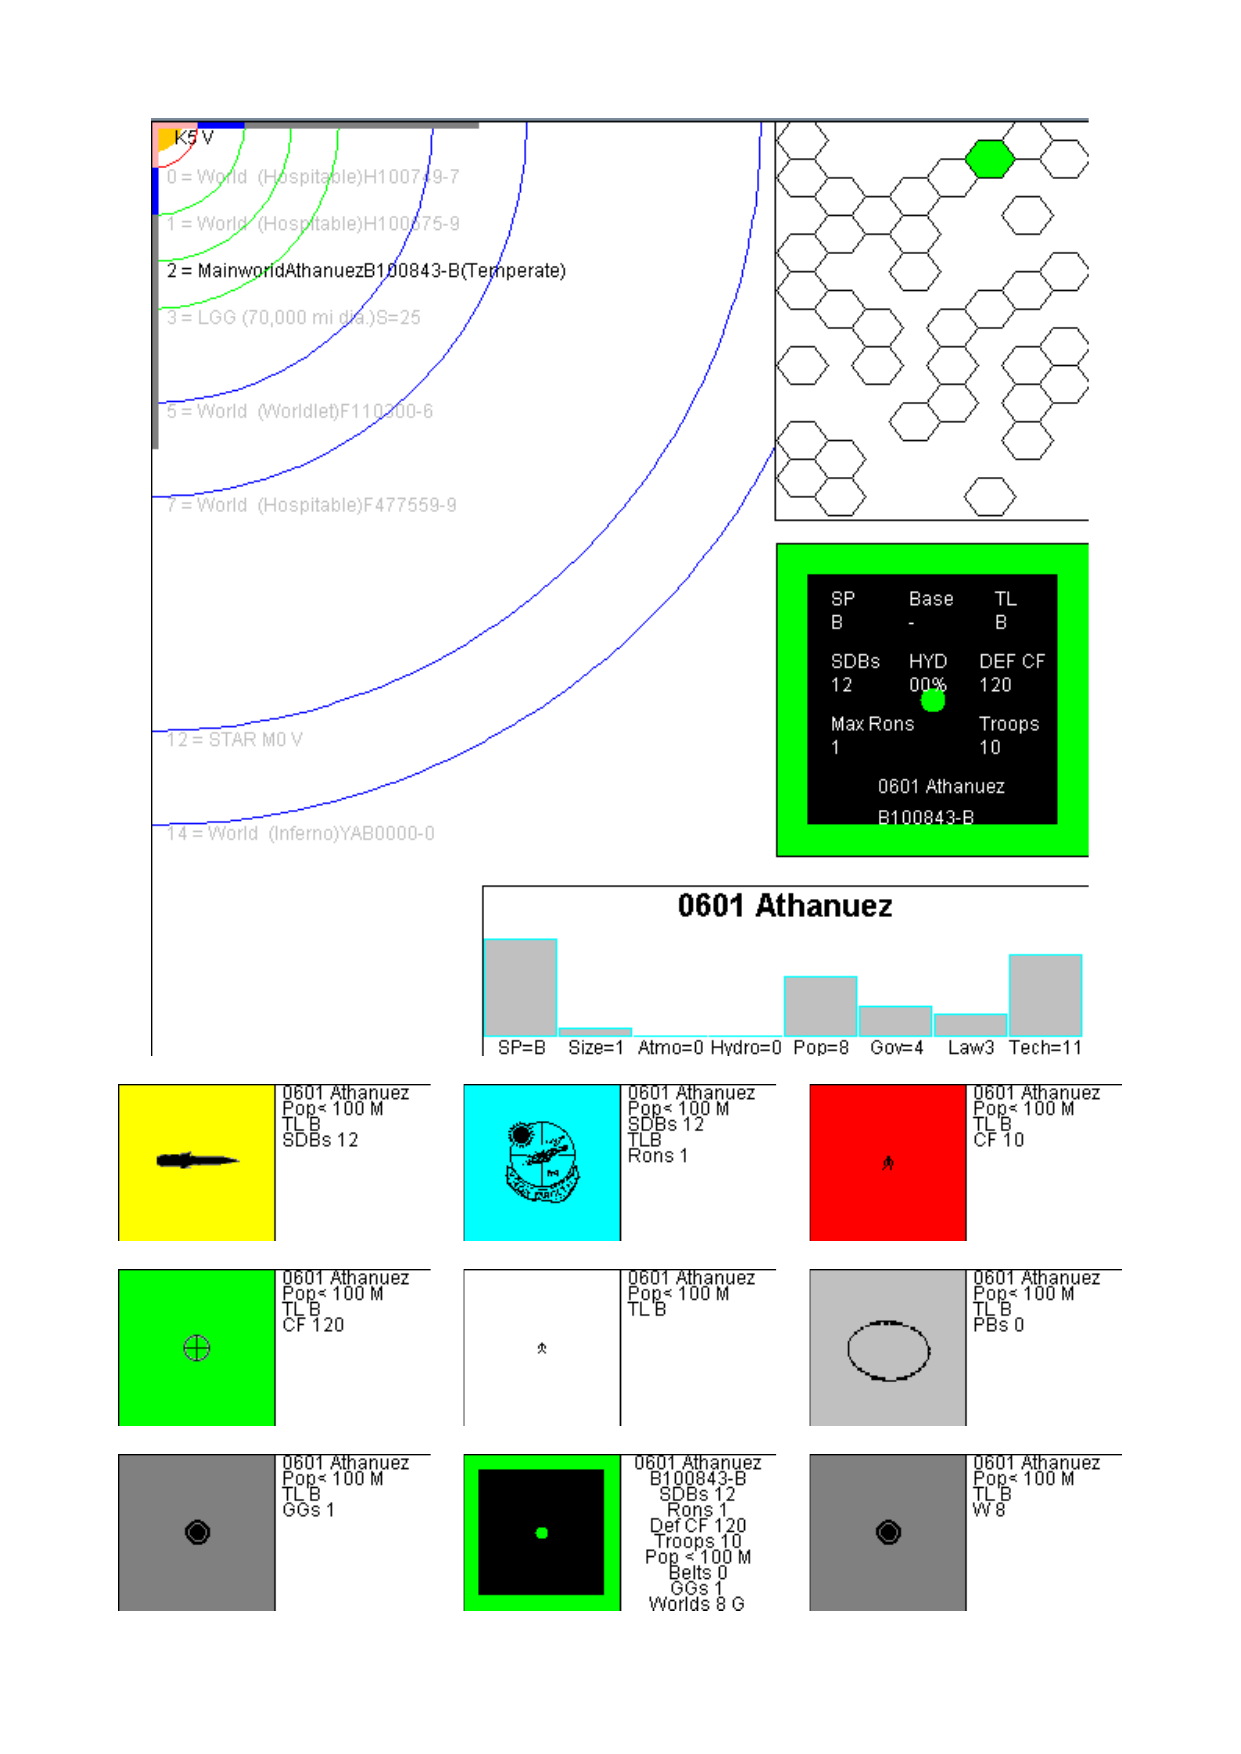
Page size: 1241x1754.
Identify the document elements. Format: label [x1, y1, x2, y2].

picture [463, 1084, 777, 1241]
picture [463, 1454, 777, 1611]
picture [118, 1454, 431, 1611]
picture [118, 1269, 431, 1426]
picture [118, 1084, 431, 1241]
picture [809, 1084, 1122, 1241]
picture [463, 1269, 777, 1426]
picture [809, 1454, 1122, 1611]
picture [151, 118, 1089, 1056]
picture [809, 1269, 1122, 1426]
